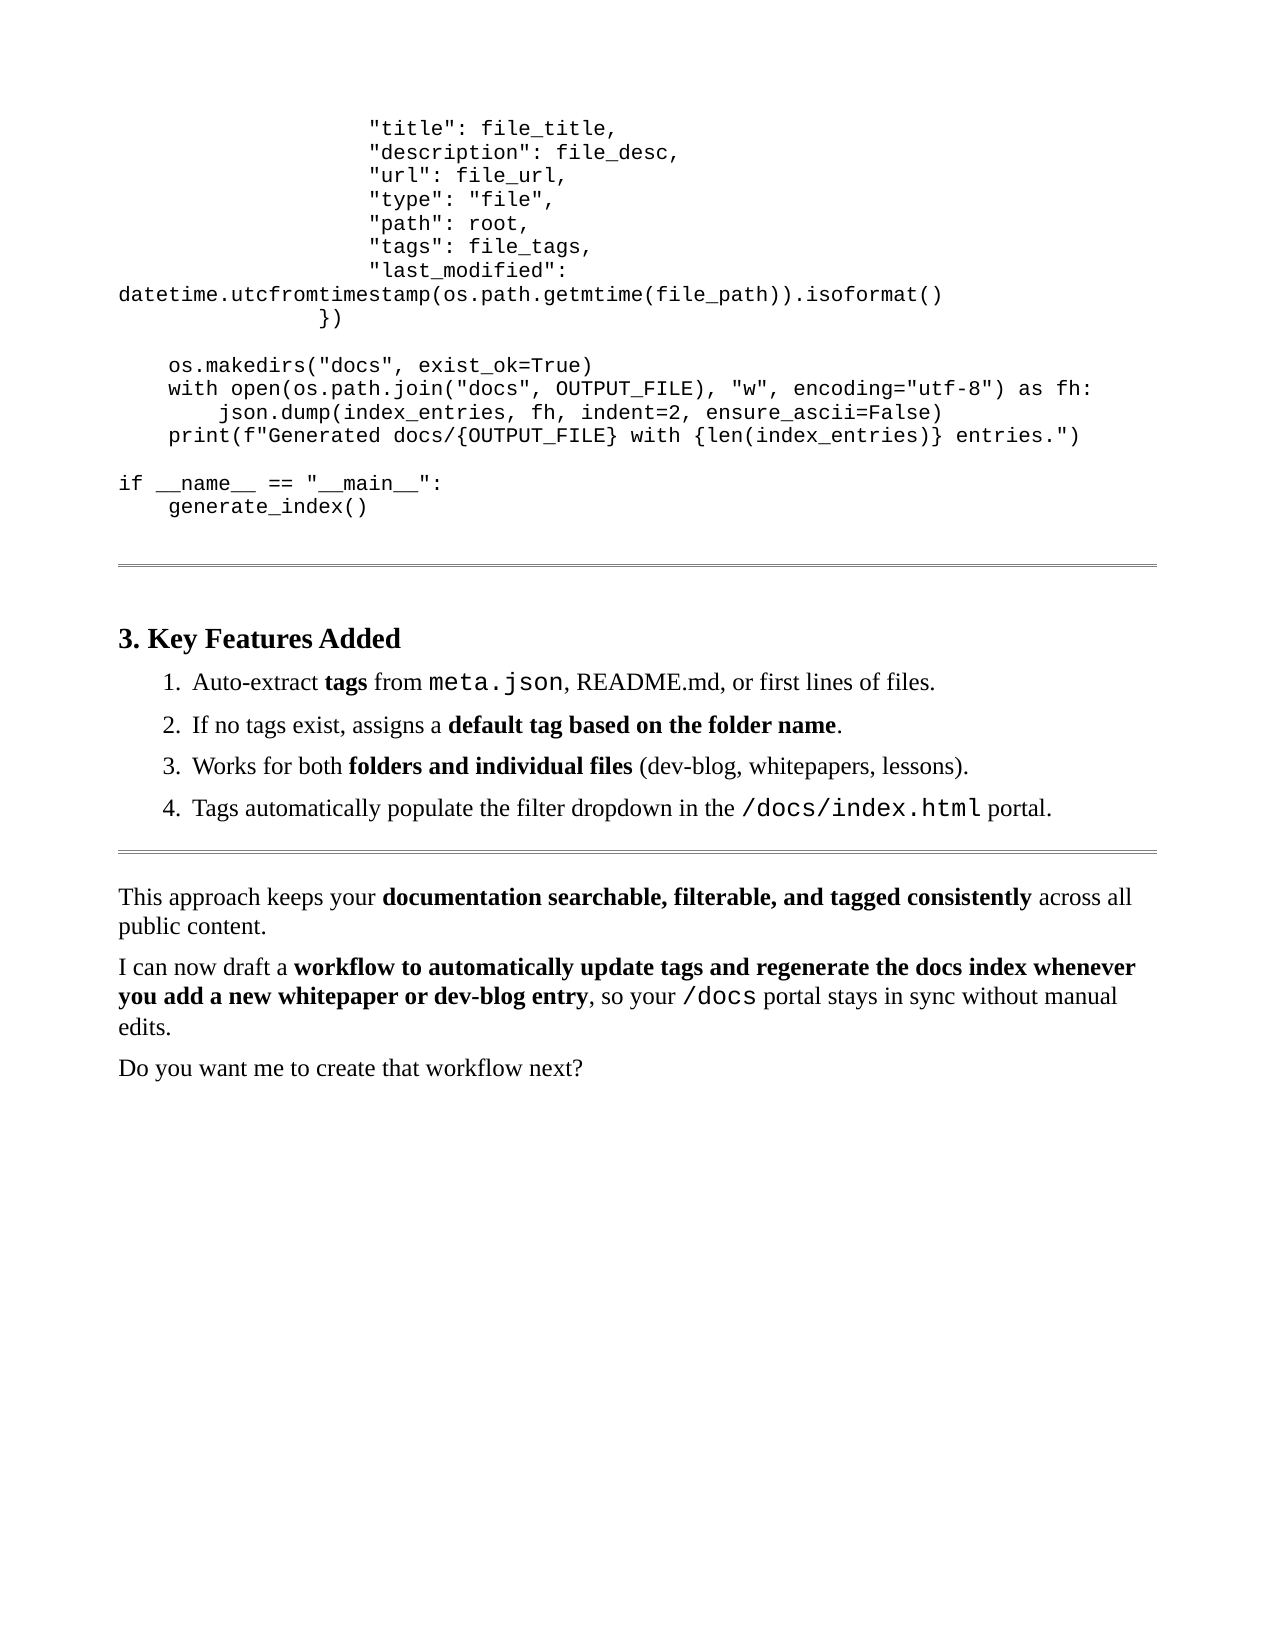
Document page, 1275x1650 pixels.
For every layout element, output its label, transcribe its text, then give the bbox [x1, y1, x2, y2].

text }) [118, 307, 1157, 331]
text os.makedirs("docs", exist_ok=True) [118, 354, 1157, 378]
text This approach keeps your documentation searchable, filterable, and tagged consistently across all public content. [118, 882, 1157, 939]
list Tags automatically populate the filter dropdown in the /docs/index.html portal. [162, 793, 1157, 823]
text I can now draft a workflow to automatically update tags and regenerate the docs index whenever you add a new whitepaper or dev-blog entry, so your /docs portal stays in sync without manual edits. [118, 952, 1157, 1040]
text "description": file_desc, [118, 142, 1157, 165]
text "last_modified": datetime.utcfromtimestamp(os.path.getmtime(file_path)).isoformat() [118, 260, 1157, 307]
text Do you want me to create that workflow next? [118, 1053, 1157, 1082]
text print(f"Generated docs/{OUTPUT_FILE} with {len(index_entries)} entries.") [118, 426, 1157, 449]
text generate_index() [118, 496, 1157, 520]
list Auto-extract tags from meta.json, README.md, or first lines of files. [162, 667, 1157, 698]
text "type": "file", [118, 189, 1157, 213]
list Works for both folders and individual files (dev-blog, whitepapers, lessons). [162, 751, 1157, 780]
text "tags": file_tags, [118, 236, 1157, 260]
text "title": file_title, [118, 118, 1157, 142]
subtitle 3. Key Features Added [118, 621, 1157, 654]
list If no tags exist, assigns a default tag based on the folder name. [162, 710, 1157, 739]
text "path": root, [118, 213, 1157, 236]
text json.dump(index_entries, fh, indent=2, ensure_ascii=False) [118, 402, 1157, 426]
text if __name__ == "__main__": [118, 473, 1157, 496]
text "url": file_url, [118, 165, 1157, 189]
text with open(os.path.join("docs", OUTPUT_FILE), "w", encoding="utf-8") as fh: [118, 378, 1157, 402]
